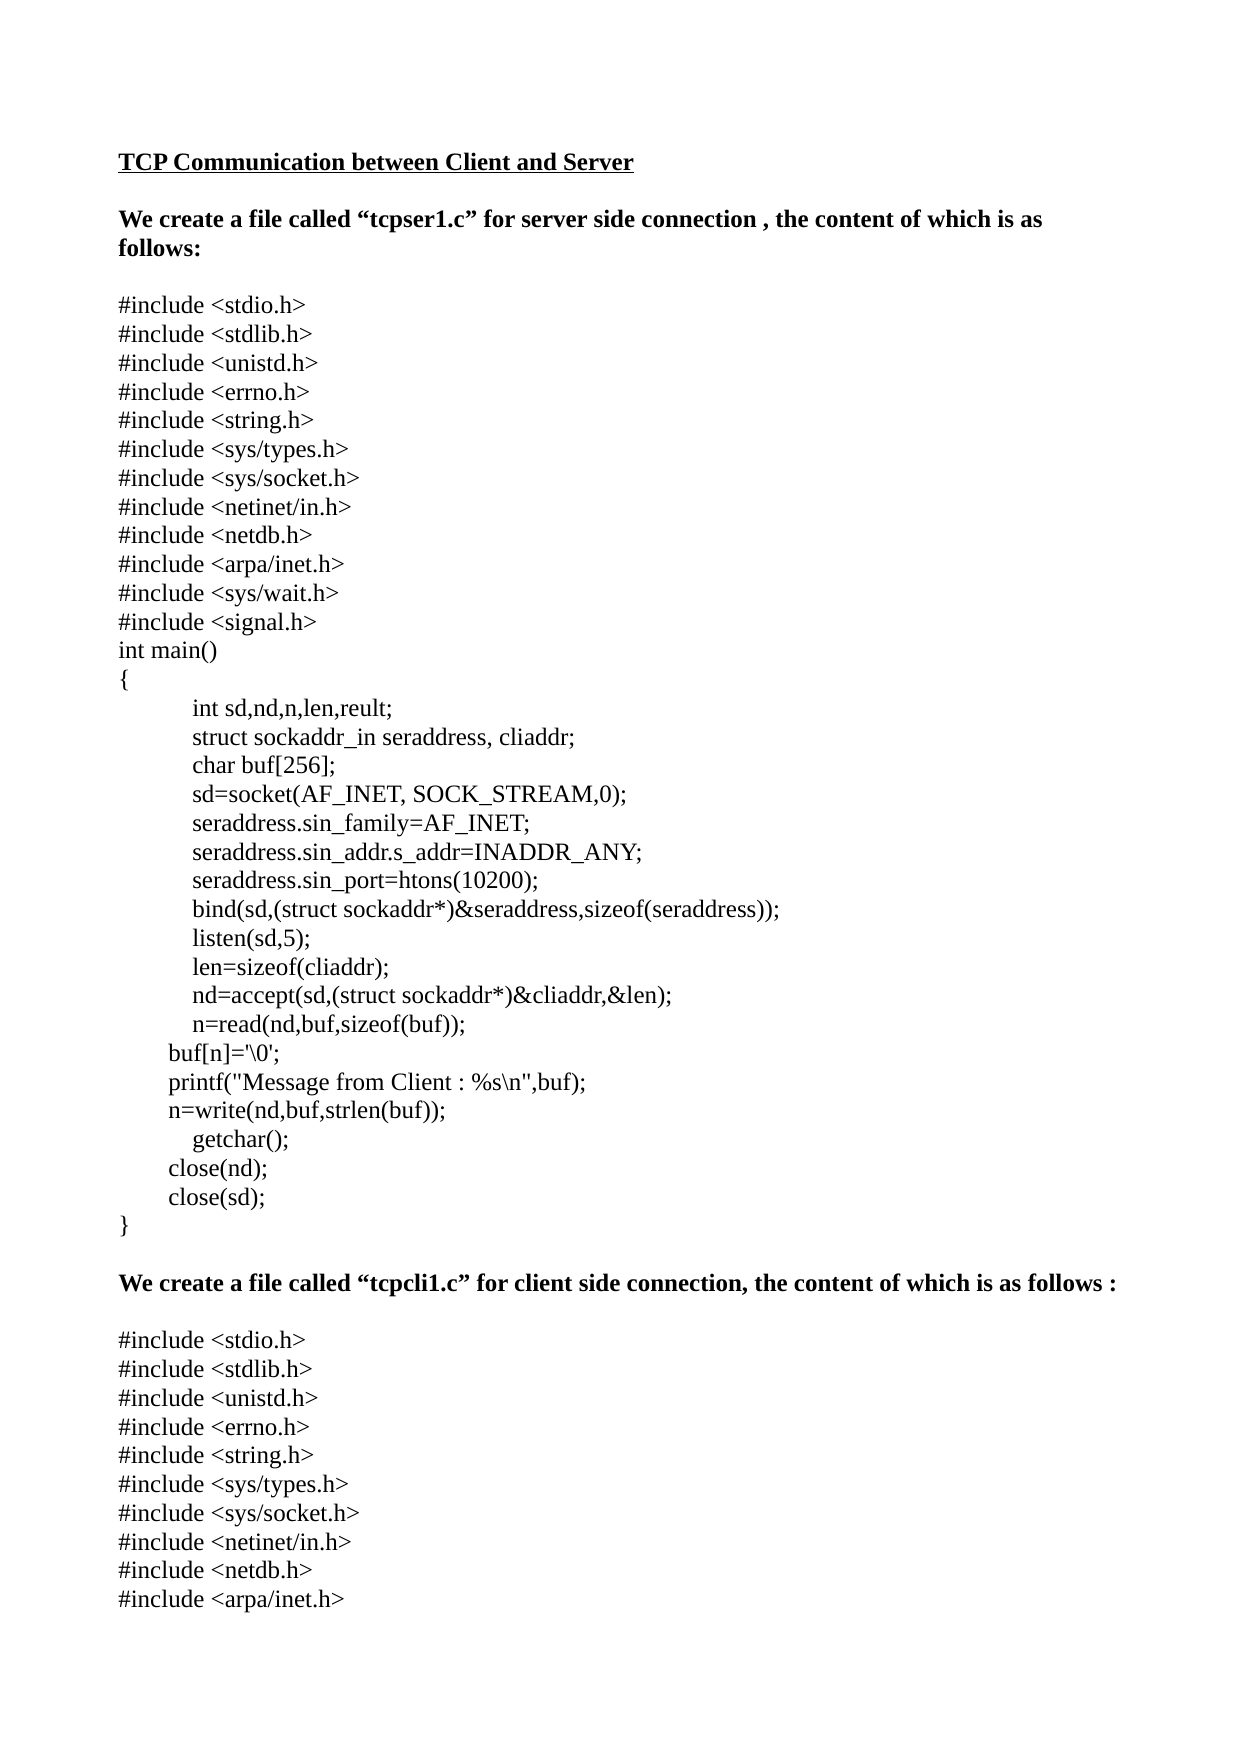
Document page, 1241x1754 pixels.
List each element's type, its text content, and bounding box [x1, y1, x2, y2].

text buf[n]='\0'; [118, 1038, 1122, 1067]
text listen(sd,5); [118, 923, 1122, 952]
text seraddress.sin_port=htons(10200); [118, 866, 1122, 894]
text #include <arpa/inet.h> [118, 1584, 1122, 1613]
text seraddress.sin_family=AF_INET; [118, 808, 1122, 837]
text bind(sd,(struct sockaddr*)&seraddress,sizeof(seraddress)); [118, 894, 1122, 923]
text #include <sys/types.h> [118, 434, 1122, 463]
text close(nd); [118, 1153, 1122, 1182]
text #include <stdlib.h> [118, 1354, 1122, 1383]
text #include <netinet/in.h> [118, 1527, 1122, 1556]
text len=sizeof(cliaddr); [118, 952, 1122, 981]
text } [118, 1211, 1122, 1239]
text #include <sys/wait.h> [118, 578, 1122, 607]
text char buf[256]; [118, 751, 1122, 779]
text #include <unistd.h> [118, 348, 1122, 377]
text #include <stdio.h> [118, 1326, 1122, 1354]
text #include <string.h> [118, 406, 1122, 434]
text #include <string.h> [118, 1441, 1122, 1469]
text We create a file called “tcpcli1.c” for client side connection, the content of which is as follows : [118, 1268, 1122, 1297]
text n=read(nd,buf,sizeof(buf)); [118, 1009, 1122, 1038]
text TCP Communication between Client and Server [118, 147, 1122, 176]
text sd=socket(AF_INET, SOCK_STREAM,0); [118, 779, 1122, 808]
text getchar(); [118, 1124, 1122, 1153]
text struct sockaddr_in seraddress, cliaddr; [118, 722, 1122, 751]
text #include <errno.h> [118, 1412, 1122, 1441]
text #include <signal.h> [118, 607, 1122, 636]
text #include <sys/socket.h> [118, 1498, 1122, 1527]
text #include <errno.h> [118, 377, 1122, 406]
text seraddress.sin_addr.s_addr=INADDR_ANY; [118, 837, 1122, 866]
text int main() [118, 636, 1122, 664]
text nd=accept(sd,(struct sockaddr*)&cliaddr,&len); [118, 981, 1122, 1009]
text close(sd); [118, 1182, 1122, 1211]
text #include <netdb.h> [118, 521, 1122, 549]
text n=write(nd,buf,strlen(buf)); [118, 1096, 1122, 1124]
text int sd,nd,n,len,reult; [118, 693, 1122, 722]
text #include <sys/socket.h> [118, 463, 1122, 492]
text #include <stdlib.h> [118, 319, 1122, 348]
text printf("Message from Client : %s\n",buf); [118, 1067, 1122, 1096]
text { [118, 664, 1122, 693]
text #include <netinet/in.h> [118, 492, 1122, 521]
text #include <sys/types.h> [118, 1469, 1122, 1498]
text #include <netdb.h> [118, 1556, 1122, 1584]
text #include <arpa/inet.h> [118, 549, 1122, 578]
text We create a file called “tcpser1.c” for server side connection , the content of which is as follows: [118, 204, 1122, 262]
text #include <stdio.h> [118, 291, 1122, 319]
text #include <unistd.h> [118, 1383, 1122, 1412]
